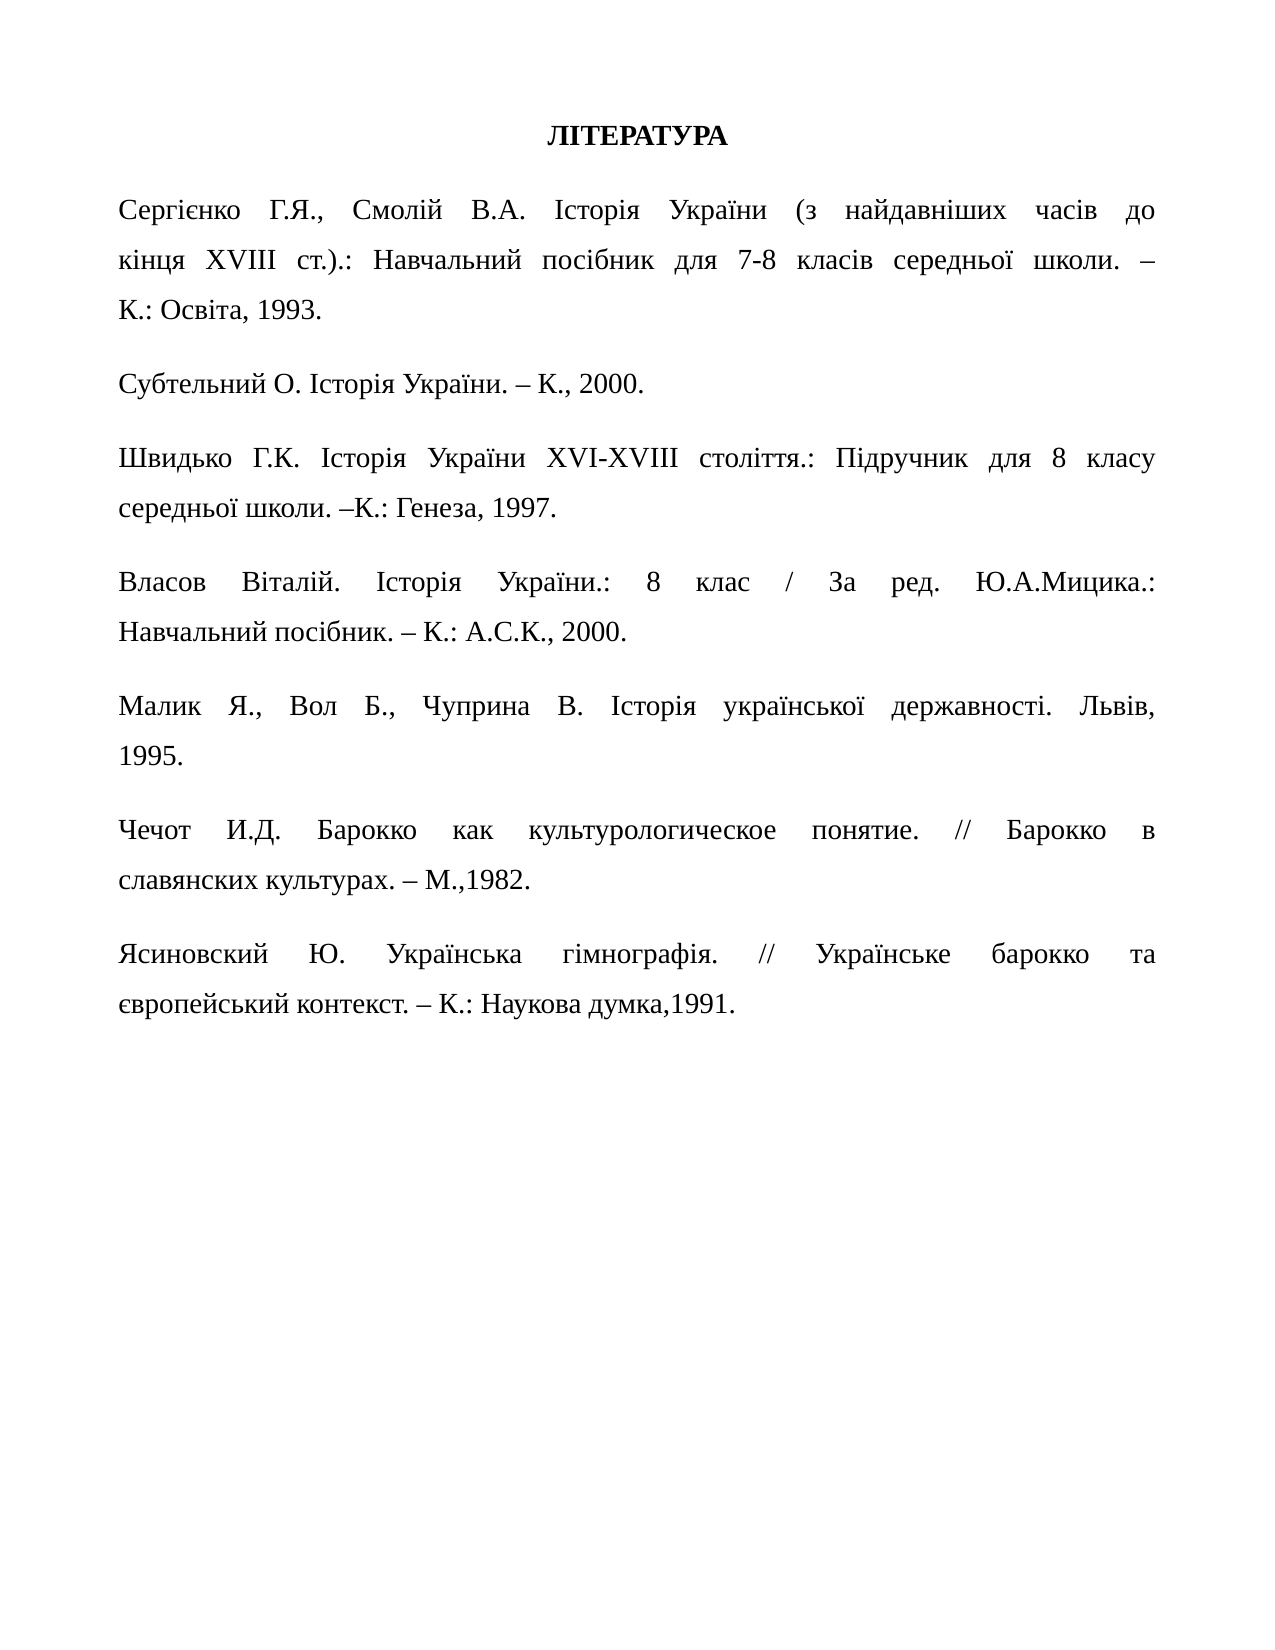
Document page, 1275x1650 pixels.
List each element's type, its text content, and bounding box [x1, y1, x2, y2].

text Чечот И.Д. Барокко как культурологическое понятие. // Барокко в славянских культурах. – М.,1982. [118, 812, 1157, 896]
text Сергієнко Г.Я., Смолій В.А. Історія України (з найдавніших часів до кінця ХVIII ст.).: Навчальний посібник для 7-8 класів середньої школи. – К.: Освіта, 1993. [118, 192, 1157, 326]
text Малик Я., Вол Б., Чуприна В. Історія української державності. Львів, 1995. [118, 688, 1157, 772]
text Субтельний О. Історія України. – К., 2000. [118, 366, 1157, 400]
text Швидько Г.К. Історія України ХVI-ХVIII століття.: Підручник для 8 класу середньої школи. –К.: Генеза, 1997. [118, 440, 1157, 524]
text Власов Віталій. Історія України.: 8 клас / За ред. Ю.А.Мицика.: Навчальний посібник. – К.: А.С.К., 2000. [118, 564, 1157, 648]
text Ясиновский Ю. Українська гімнографія. // Українське барокко та європейський контекст. – К.: Наукова думка,1991. [118, 936, 1157, 1020]
text ЛІТЕРАТУРА [118, 118, 1157, 152]
